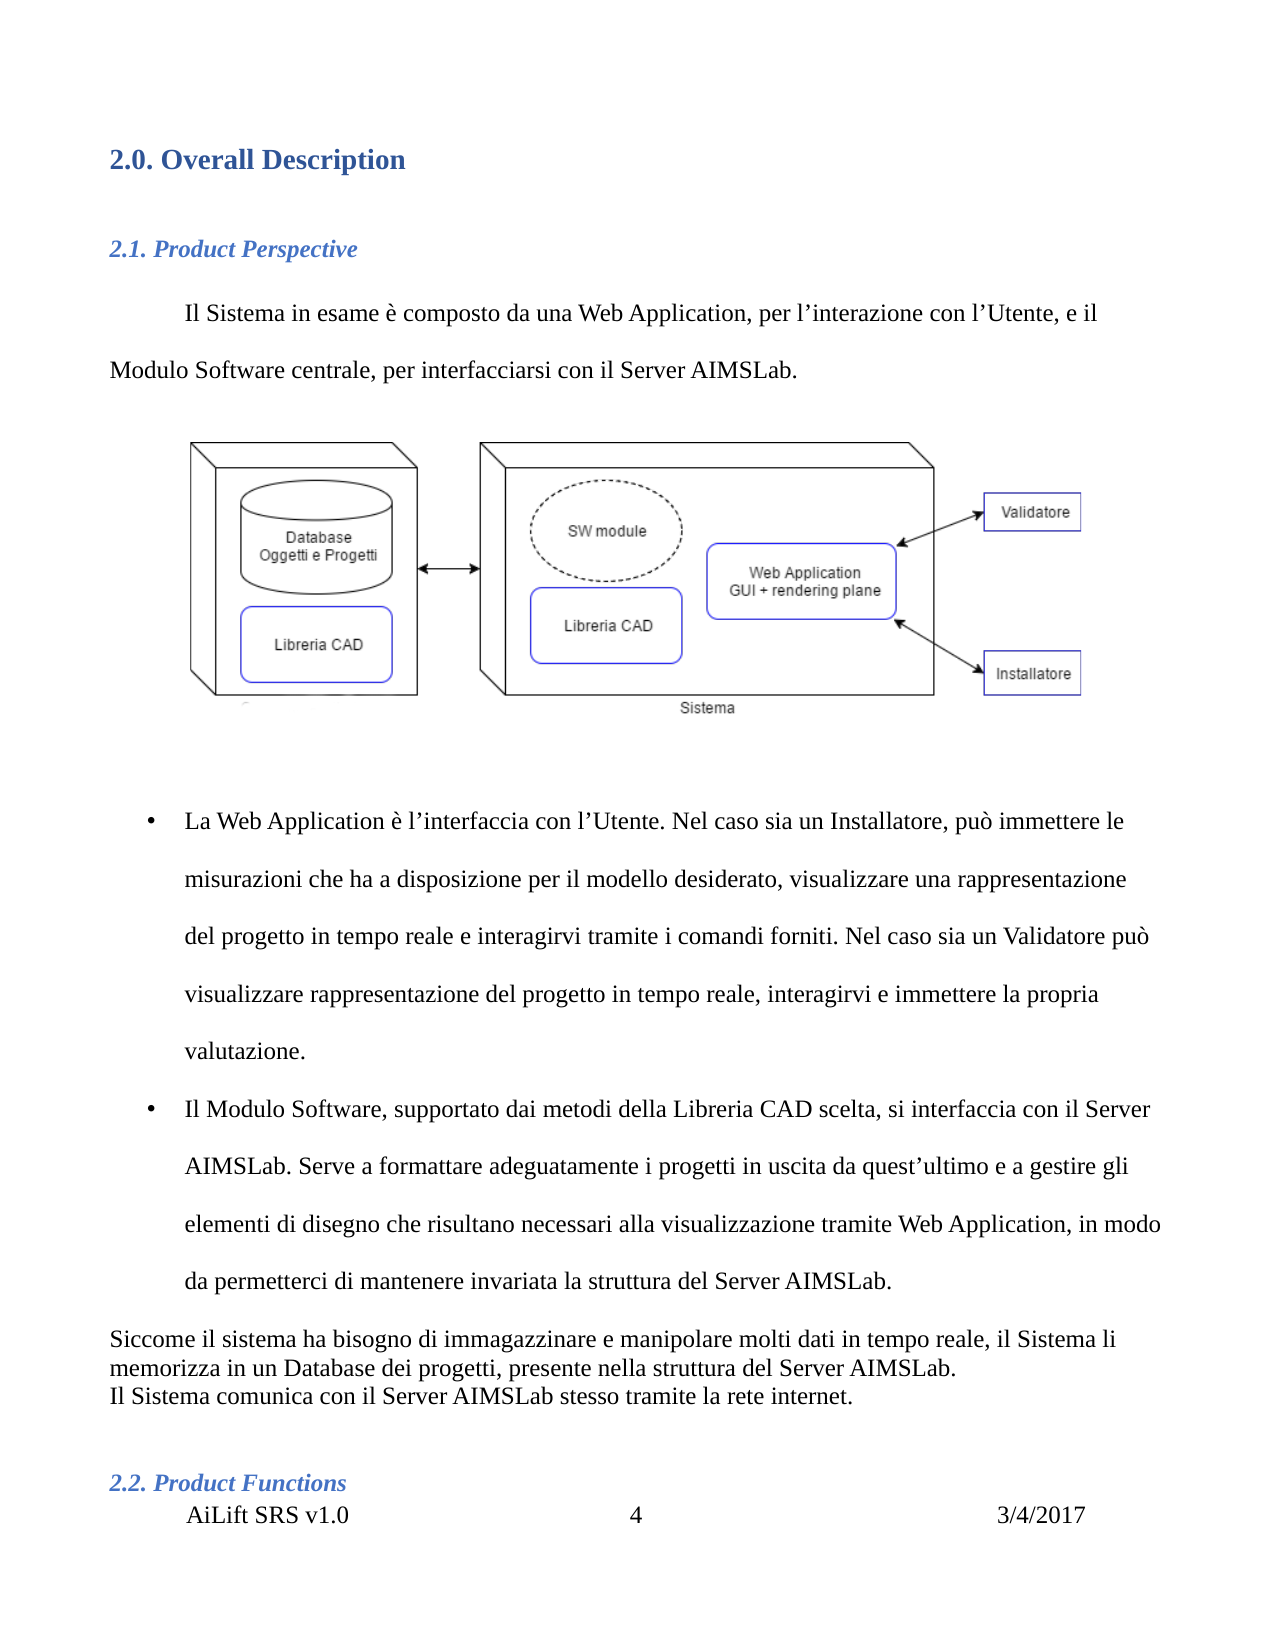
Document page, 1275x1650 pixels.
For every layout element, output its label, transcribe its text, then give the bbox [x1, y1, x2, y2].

subtitle 2.1. Product Perspective [109, 234, 1162, 263]
text Siccome il sistema ha bisogno di immagazzinare e manipolare molti dati in tempo reale, il Sistema li memorizza in un Database dei progetti, presente nella struttura del Server AIMSLab. [109, 1324, 1162, 1381]
text 2.2. Product Functions [109, 1468, 1162, 1496]
list Il Modulo Software, supportato dai metodi della Libreria CAD scelta, si interfaccia con il Server AIMSLab. Serve a formattare adeguatamente i progetti in uscita da quest’ultimo e a gestire gli elementi di disegno che risultano necessari alla visualizzazione tramite Web Application, in modo da permetterci di mantenere invariata la struttura del Server AIMSLab. [147, 1094, 1162, 1295]
list La Web Application è l’interfaccia con l’Utente. Nel caso sia un Installatore, può immettere le misurazioni che ha a disposizione per il modello desiderato, visualizzare una rappresentazione del progetto in tempo reale e interagirvi tramite i comandi forniti. Nel caso sia un Validatore può visualizzare rappresentazione del progetto in tempo reale, interagirvi e immettere la propria valutazione. [147, 806, 1162, 1065]
text Il Sistema comunica con il Server AIMSLab stesso tramite la rete internet. [109, 1381, 1162, 1410]
text Il Sistema in esame è composto da una Web Application, per l’interazione con l’Utente, e il Modulo Software centrale, per interfacciarsi con il Server AIMSLab. [109, 298, 1162, 384]
subtitle 2.0. Overall Description [109, 142, 1162, 176]
